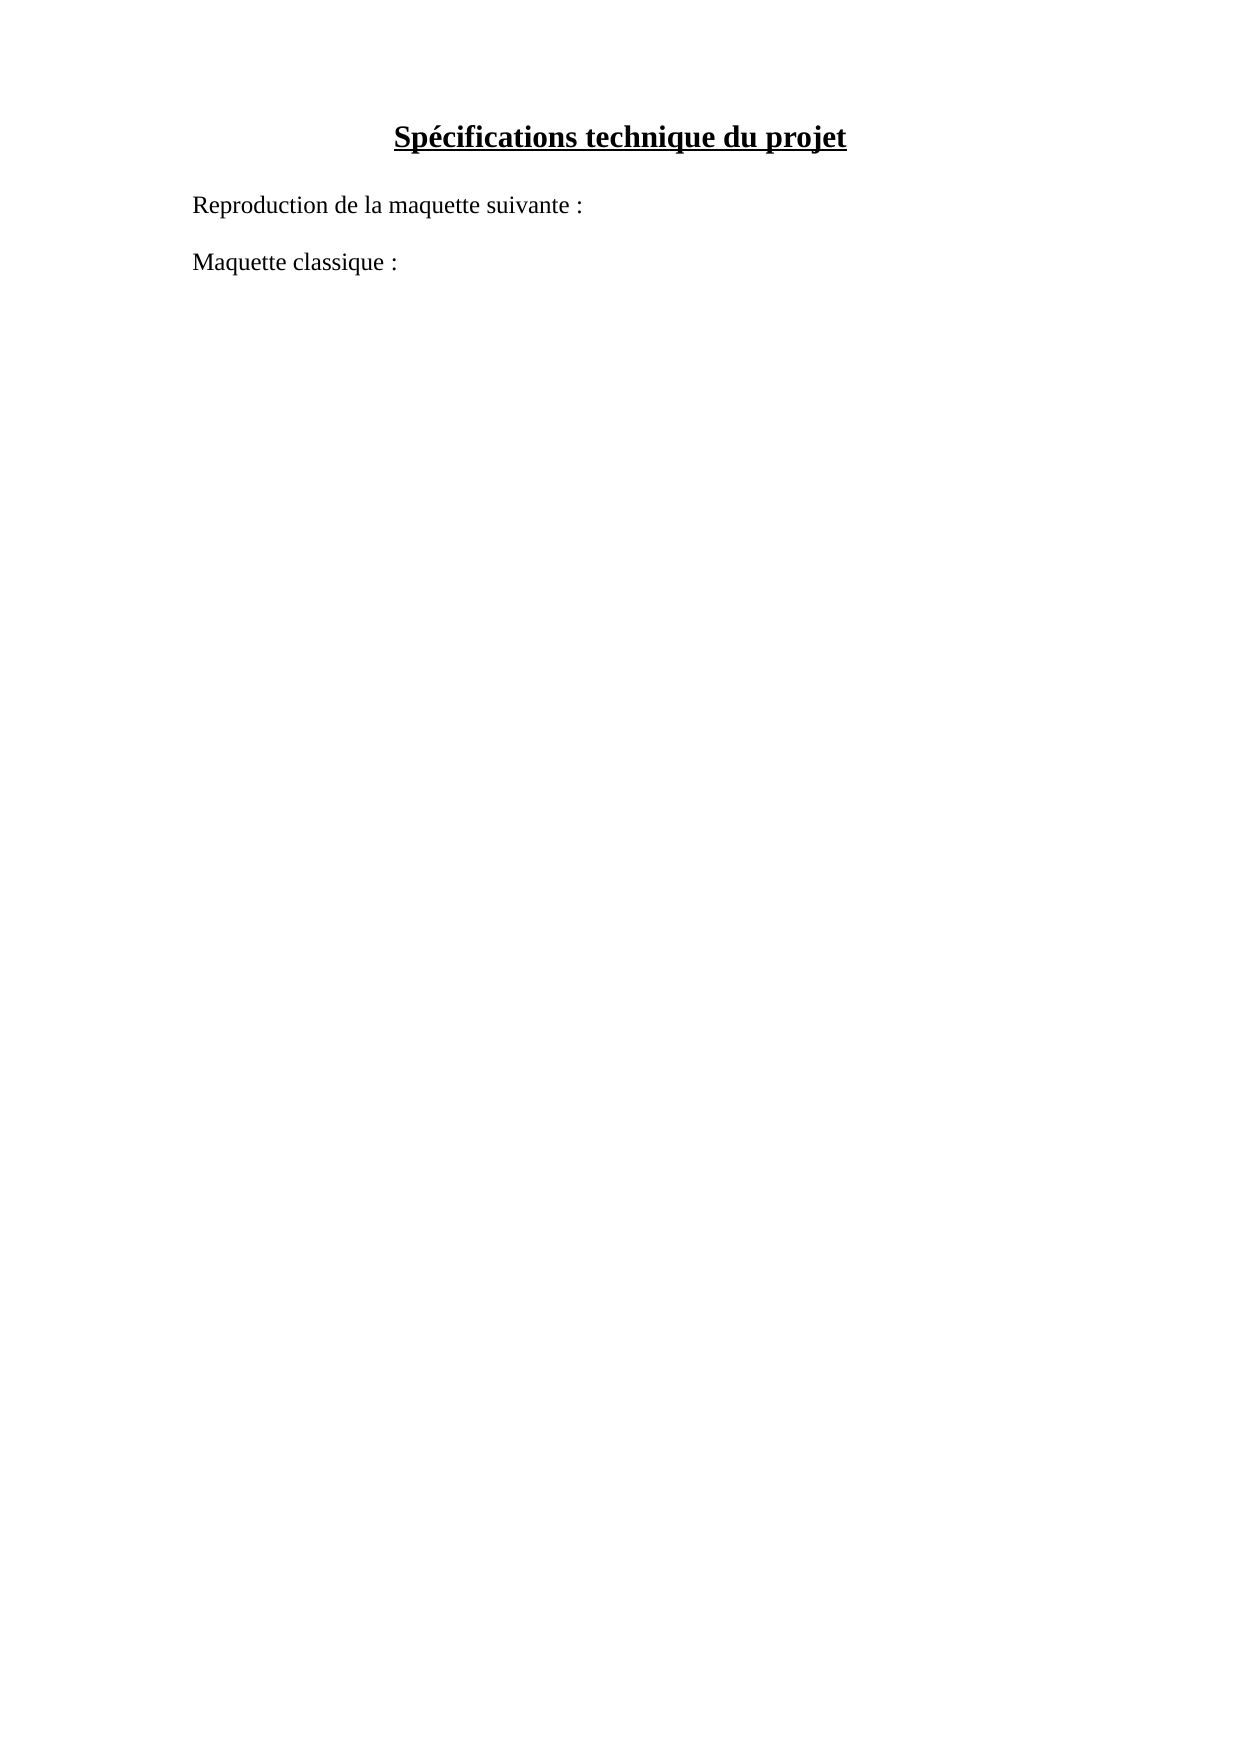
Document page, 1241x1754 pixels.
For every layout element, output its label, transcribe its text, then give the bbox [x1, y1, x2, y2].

text Maquette classique : [118, 247, 1122, 276]
text Spécifications technique du projet [118, 118, 1122, 154]
text Reproduction de la maquette suivante : [118, 190, 1122, 219]
